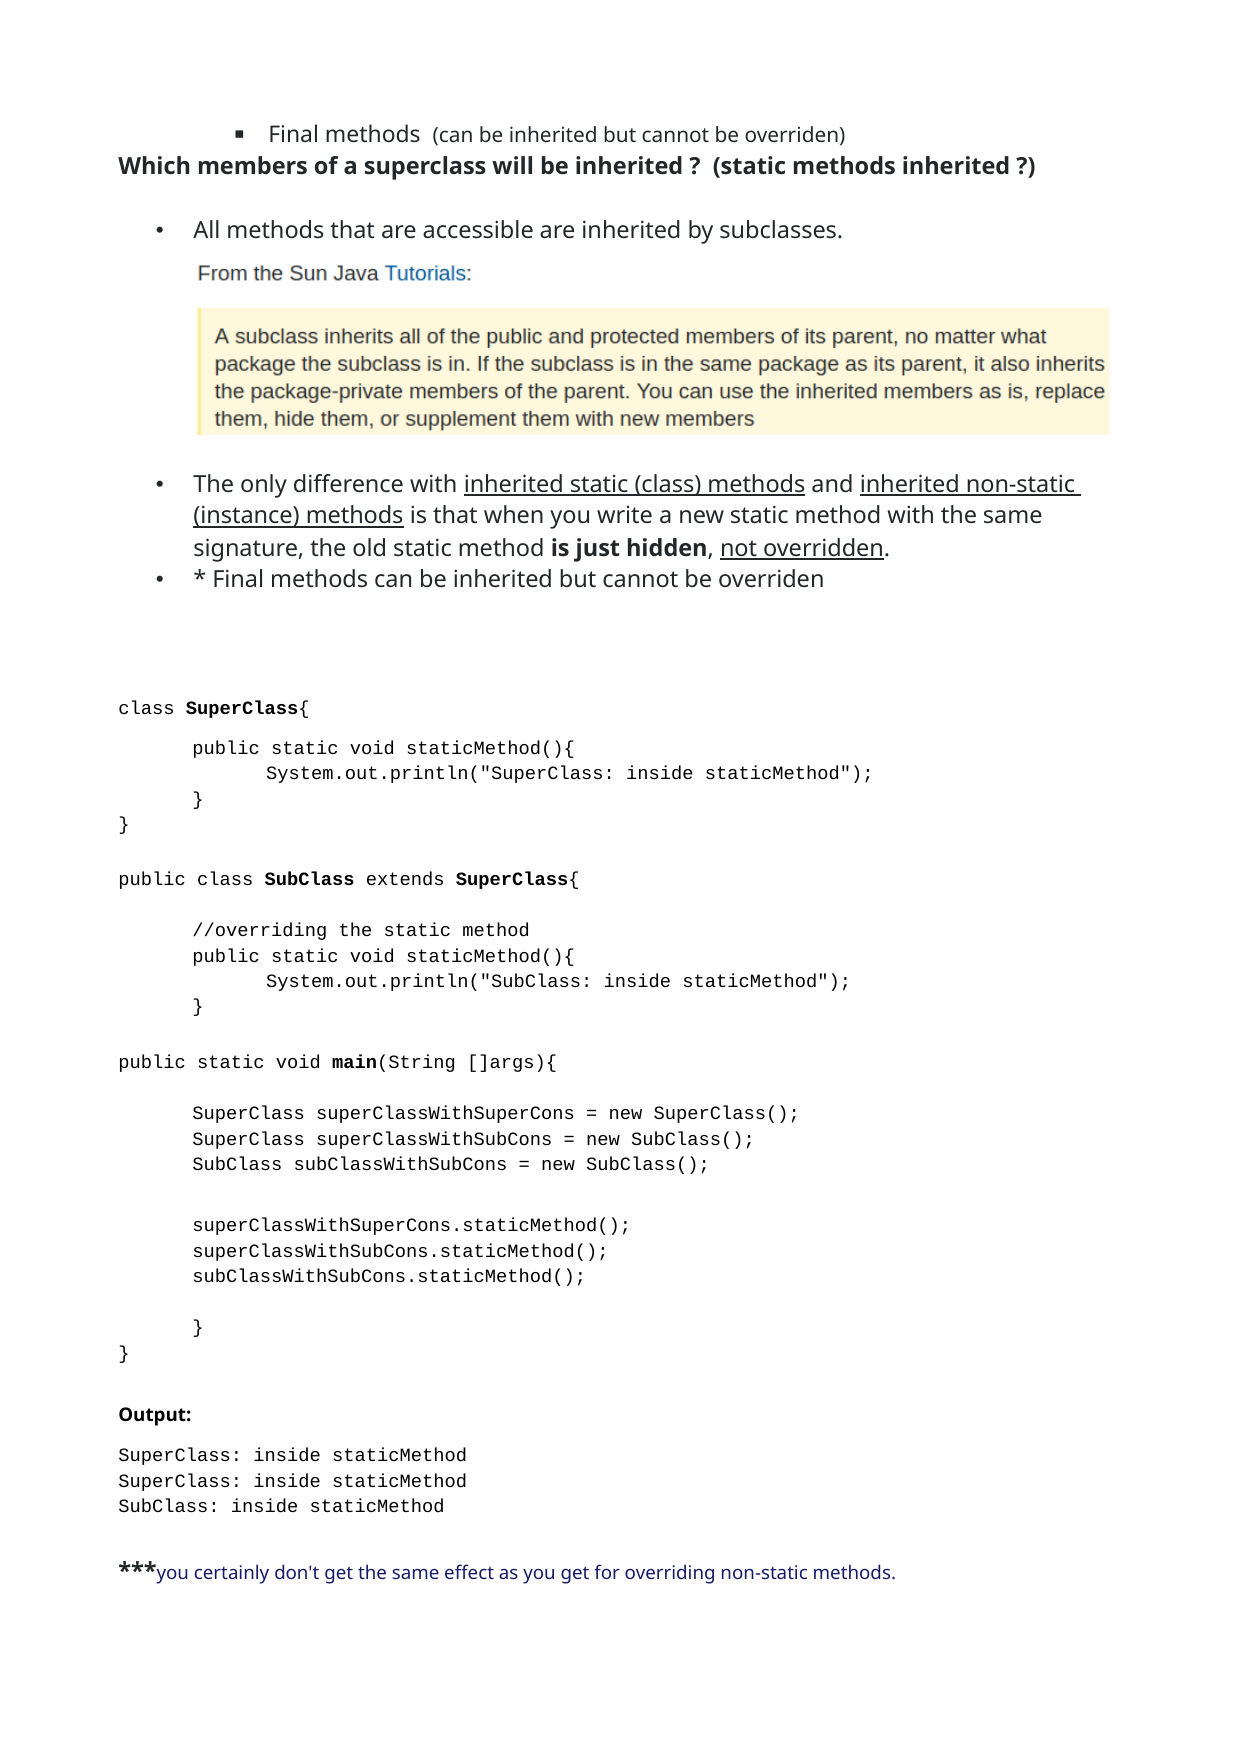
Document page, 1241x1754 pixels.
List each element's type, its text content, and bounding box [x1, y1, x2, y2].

text Output: [118, 1401, 1122, 1426]
text } [118, 789, 1122, 811]
text SuperClass: inside staticMethod [118, 1471, 1122, 1493]
text System.out.println("SubClass: inside staticMethod"); [118, 972, 1122, 993]
text SubClass: inside staticMethod [118, 1497, 1122, 1518]
text superClassWithSuperCons.staticMethod(); [118, 1180, 1122, 1237]
text SuperClass superClassWithSubCons = new SubClass(); [118, 1129, 1122, 1151]
text public static void staticMethod(){ [118, 739, 1122, 760]
list Final methods (can be inherited but cannot be overriden) [231, 118, 1122, 149]
list * Final methods can be inherited but cannot be overriden [156, 563, 1122, 595]
text } } [118, 1318, 1122, 1365]
text public static void main(String []args){ [118, 1053, 1122, 1074]
picture [193, 261, 1110, 435]
text class SuperClass{ [118, 699, 1122, 720]
text subClassWithSubCons.staticMethod(); [118, 1267, 1122, 1288]
text ***you certainly don't get the same effect as you get for overriding non-static methods. [118, 1554, 1122, 1586]
text SuperClass superClassWithSuperCons = new SuperClass(); [118, 1104, 1122, 1125]
list The only difference with inherited static (class) methods and inherited non-static (instance) methods is that when you write a new static method with the same signature, the old static method is just hidden, not overridden. [156, 467, 1122, 563]
text SubClass subClassWithSubCons = new SubClass(); [118, 1155, 1122, 1176]
text Which members of a superclass will be inherited ? (static methods inherited ?) [118, 149, 1122, 181]
text System.out.println("SuperClass: inside staticMethod"); [118, 764, 1122, 785]
text } [118, 815, 1122, 836]
list All methods that are accessible are inherited by subclasses. [156, 213, 1122, 245]
text public static void staticMethod(){ [118, 946, 1122, 968]
text } [118, 997, 1122, 1018]
text superClassWithSubCons.staticMethod(); [118, 1242, 1122, 1263]
text SuperClass: inside staticMethod [118, 1446, 1122, 1467]
text //overriding the static method [118, 921, 1122, 942]
text public class SubClass extends SuperClass{ [118, 840, 1122, 891]
